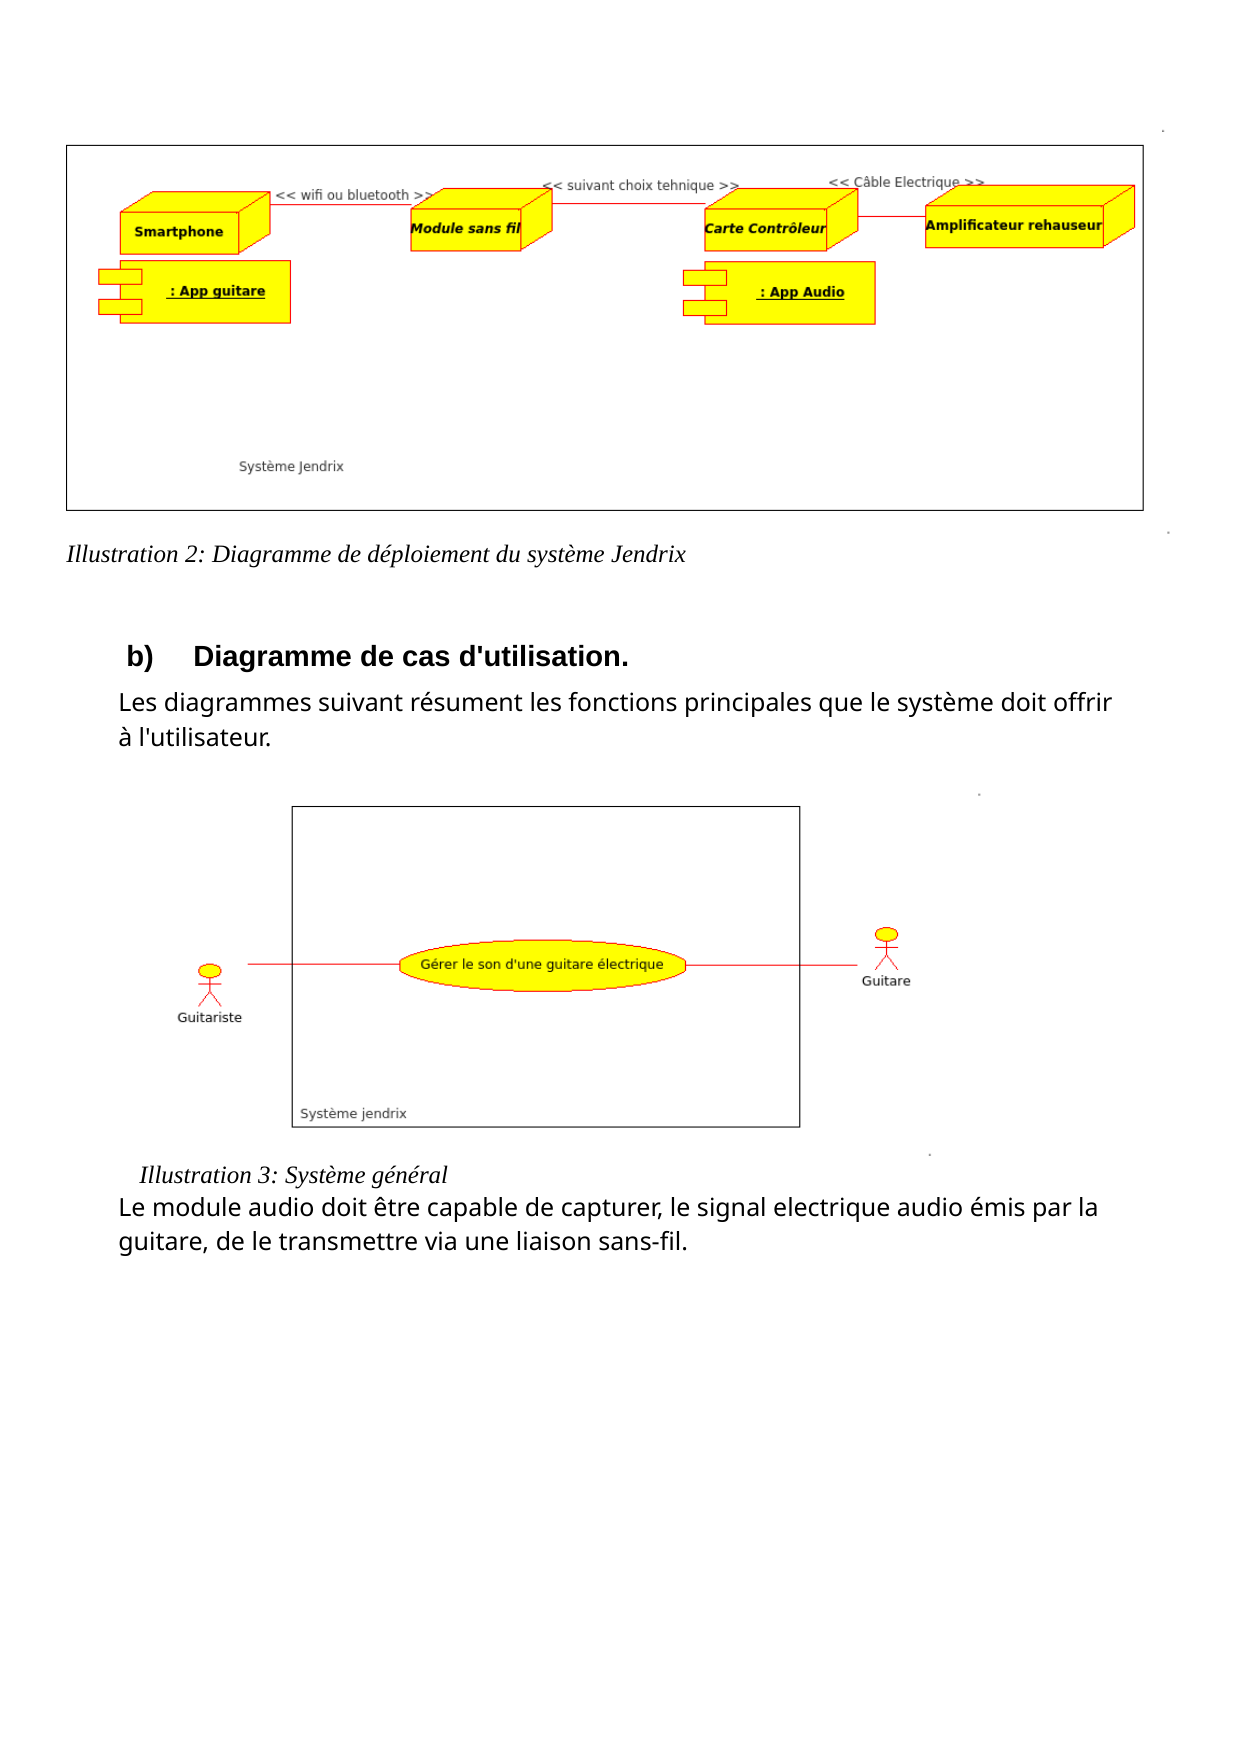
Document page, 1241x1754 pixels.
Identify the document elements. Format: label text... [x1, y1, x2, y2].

text [139, 757, 1033, 770]
picture [66, 118, 1175, 539]
text Les diagrammes suivant résument les fonctions principales que le système doit offrir à l'utilisateur. [118, 685, 1122, 753]
subtitle Diagramme de cas d'utilisation. [118, 639, 1122, 673]
text Illustration 2: Diagramme de déploiement du système Jendrix [66, 539, 1174, 567]
text Le module audio doit être capable de capturer, le signal electrique audio émis par la guitare, de le transmettre via une liaison sans-fil. [118, 766, 1122, 1257]
text Illustration 3: Système général [139, 770, 1033, 1189]
picture [172, 783, 986, 1161]
